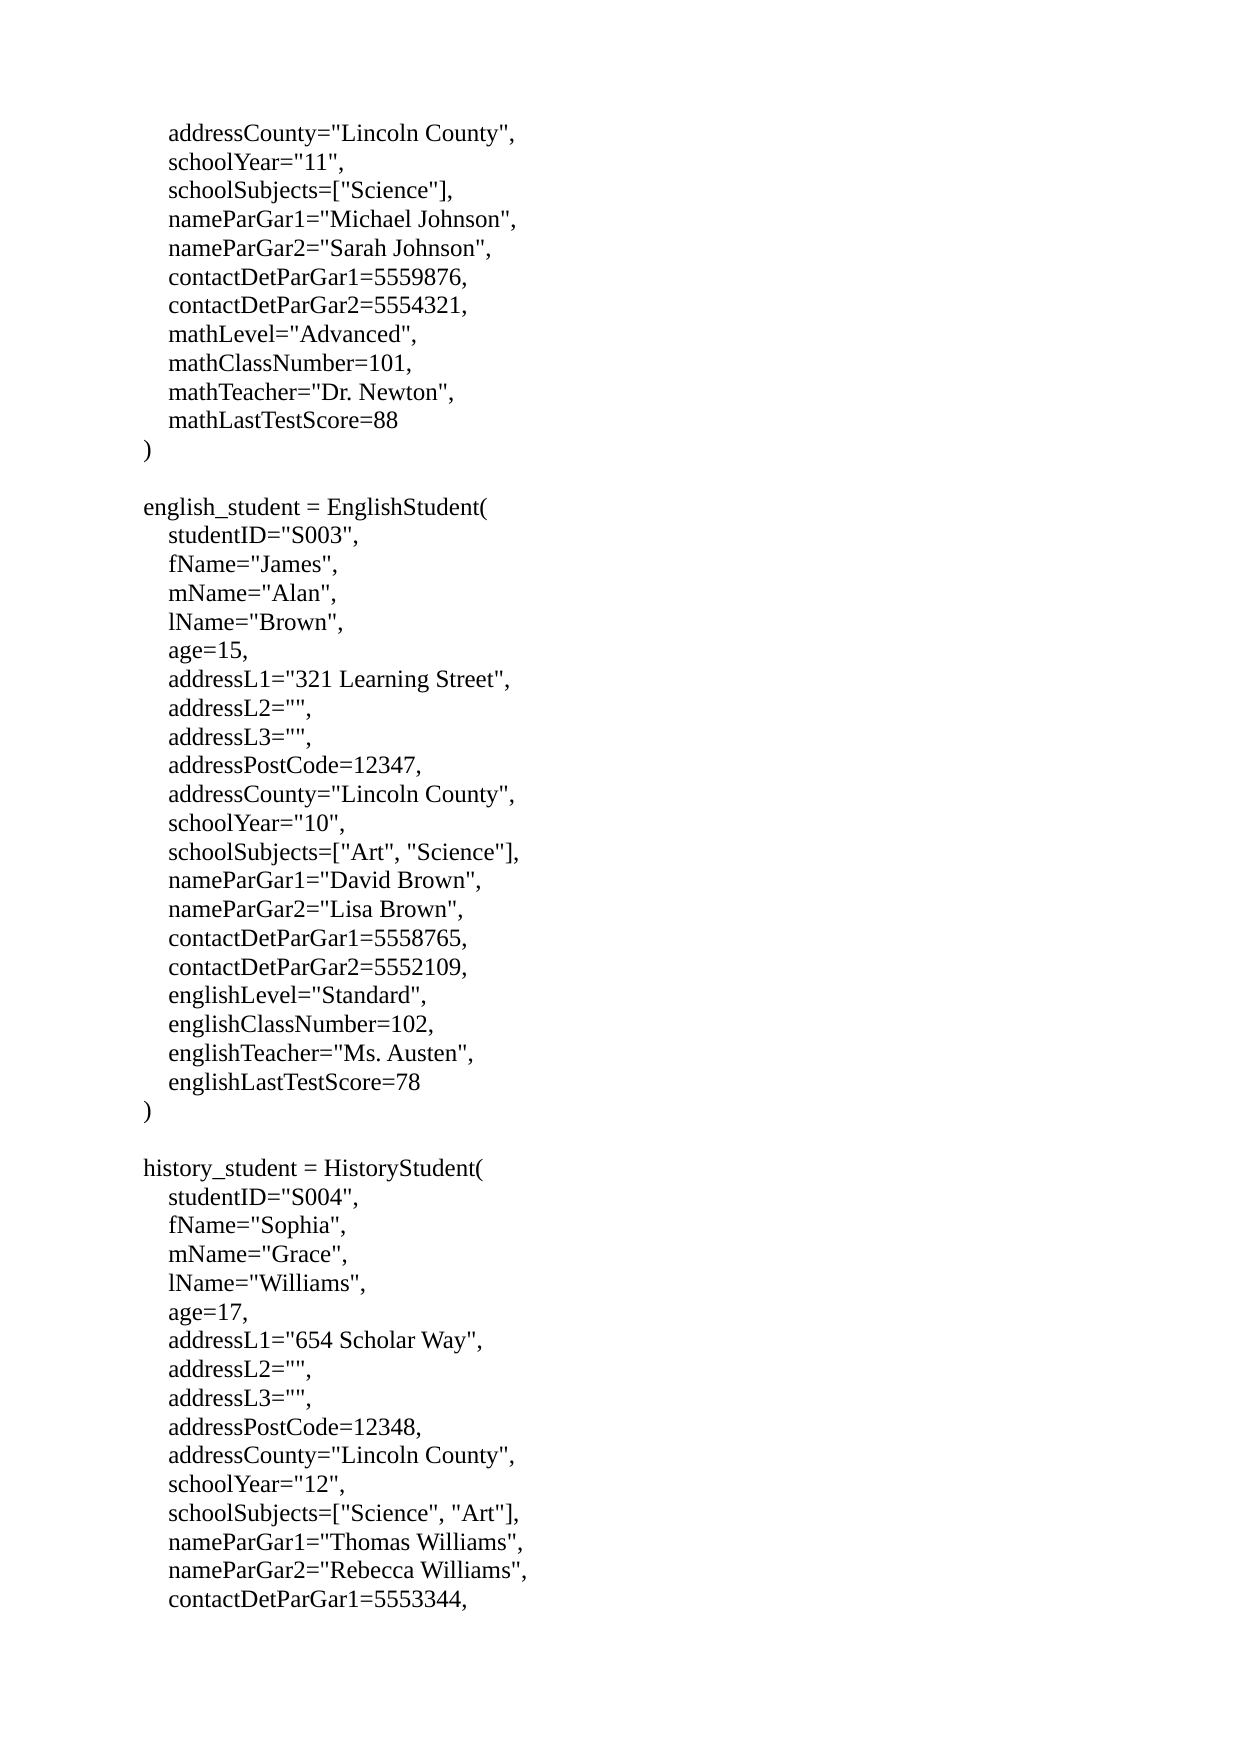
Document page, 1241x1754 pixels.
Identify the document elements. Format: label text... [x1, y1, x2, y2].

text addressCounty="Lincoln County", [118, 1441, 1122, 1469]
text addressCounty="Lincoln County", [118, 118, 1122, 147]
text fName="James", [118, 549, 1122, 578]
text addressL2="", [118, 1354, 1122, 1383]
text schoolSubjects=["Science", "Art"], [118, 1498, 1122, 1527]
text addressPostCode=12348, [118, 1412, 1122, 1441]
text addressCounty="Lincoln County", [118, 779, 1122, 808]
text nameParGar1="Thomas Williams", [118, 1527, 1122, 1556]
text addressL1="654 Scholar Way", [118, 1326, 1122, 1354]
text studentID="S003", [118, 521, 1122, 549]
text studentID="S004", [118, 1182, 1122, 1211]
text mName="Grace", [118, 1239, 1122, 1268]
text contactDetParGar2=5552109, [118, 952, 1122, 981]
text history_student = HistoryStudent( [118, 1153, 1122, 1182]
text contactDetParGar1=5559876, [118, 262, 1122, 291]
text nameParGar1="Michael Johnson", [118, 204, 1122, 233]
text addressL1="321 Learning Street", [118, 664, 1122, 693]
text nameParGar2="Rebecca Williams", [118, 1556, 1122, 1584]
text ) [118, 1096, 1122, 1124]
text contactDetParGar1=5553344, [118, 1584, 1122, 1613]
text nameParGar1="David Brown", [118, 866, 1122, 894]
text schoolSubjects=["Science"], [118, 176, 1122, 204]
text english_student = EnglishStudent( [118, 492, 1122, 521]
text lName="Williams", [118, 1268, 1122, 1297]
text nameParGar2="Sarah Johnson", [118, 233, 1122, 262]
text lName="Brown", [118, 607, 1122, 636]
text contactDetParGar1=5558765, [118, 923, 1122, 952]
text englishClassNumber=102, [118, 1009, 1122, 1038]
text englishTeacher="Ms. Austen", [118, 1038, 1122, 1067]
text addressL2="", [118, 693, 1122, 722]
text contactDetParGar2=5554321, [118, 291, 1122, 319]
text age=15, [118, 636, 1122, 664]
text mathClassNumber=101, [118, 348, 1122, 377]
text mathLastTestScore=88 [118, 406, 1122, 434]
text schoolYear="11", [118, 147, 1122, 176]
text schoolSubjects=["Art", "Science"], [118, 837, 1122, 866]
text fName="Sophia", [118, 1211, 1122, 1239]
text nameParGar2="Lisa Brown", [118, 894, 1122, 923]
text mathTeacher="Dr. Newton", [118, 377, 1122, 406]
text addressL3="", [118, 1383, 1122, 1412]
text schoolYear="10", [118, 808, 1122, 837]
text ) [118, 434, 1122, 463]
text schoolYear="12", [118, 1469, 1122, 1498]
text englishLastTestScore=78 [118, 1067, 1122, 1096]
text mName="Alan", [118, 578, 1122, 607]
text englishLevel="Standard", [118, 981, 1122, 1009]
text addressL3="", [118, 722, 1122, 751]
text mathLevel="Advanced", [118, 319, 1122, 348]
text age=17, [118, 1297, 1122, 1326]
text addressPostCode=12347, [118, 751, 1122, 779]
